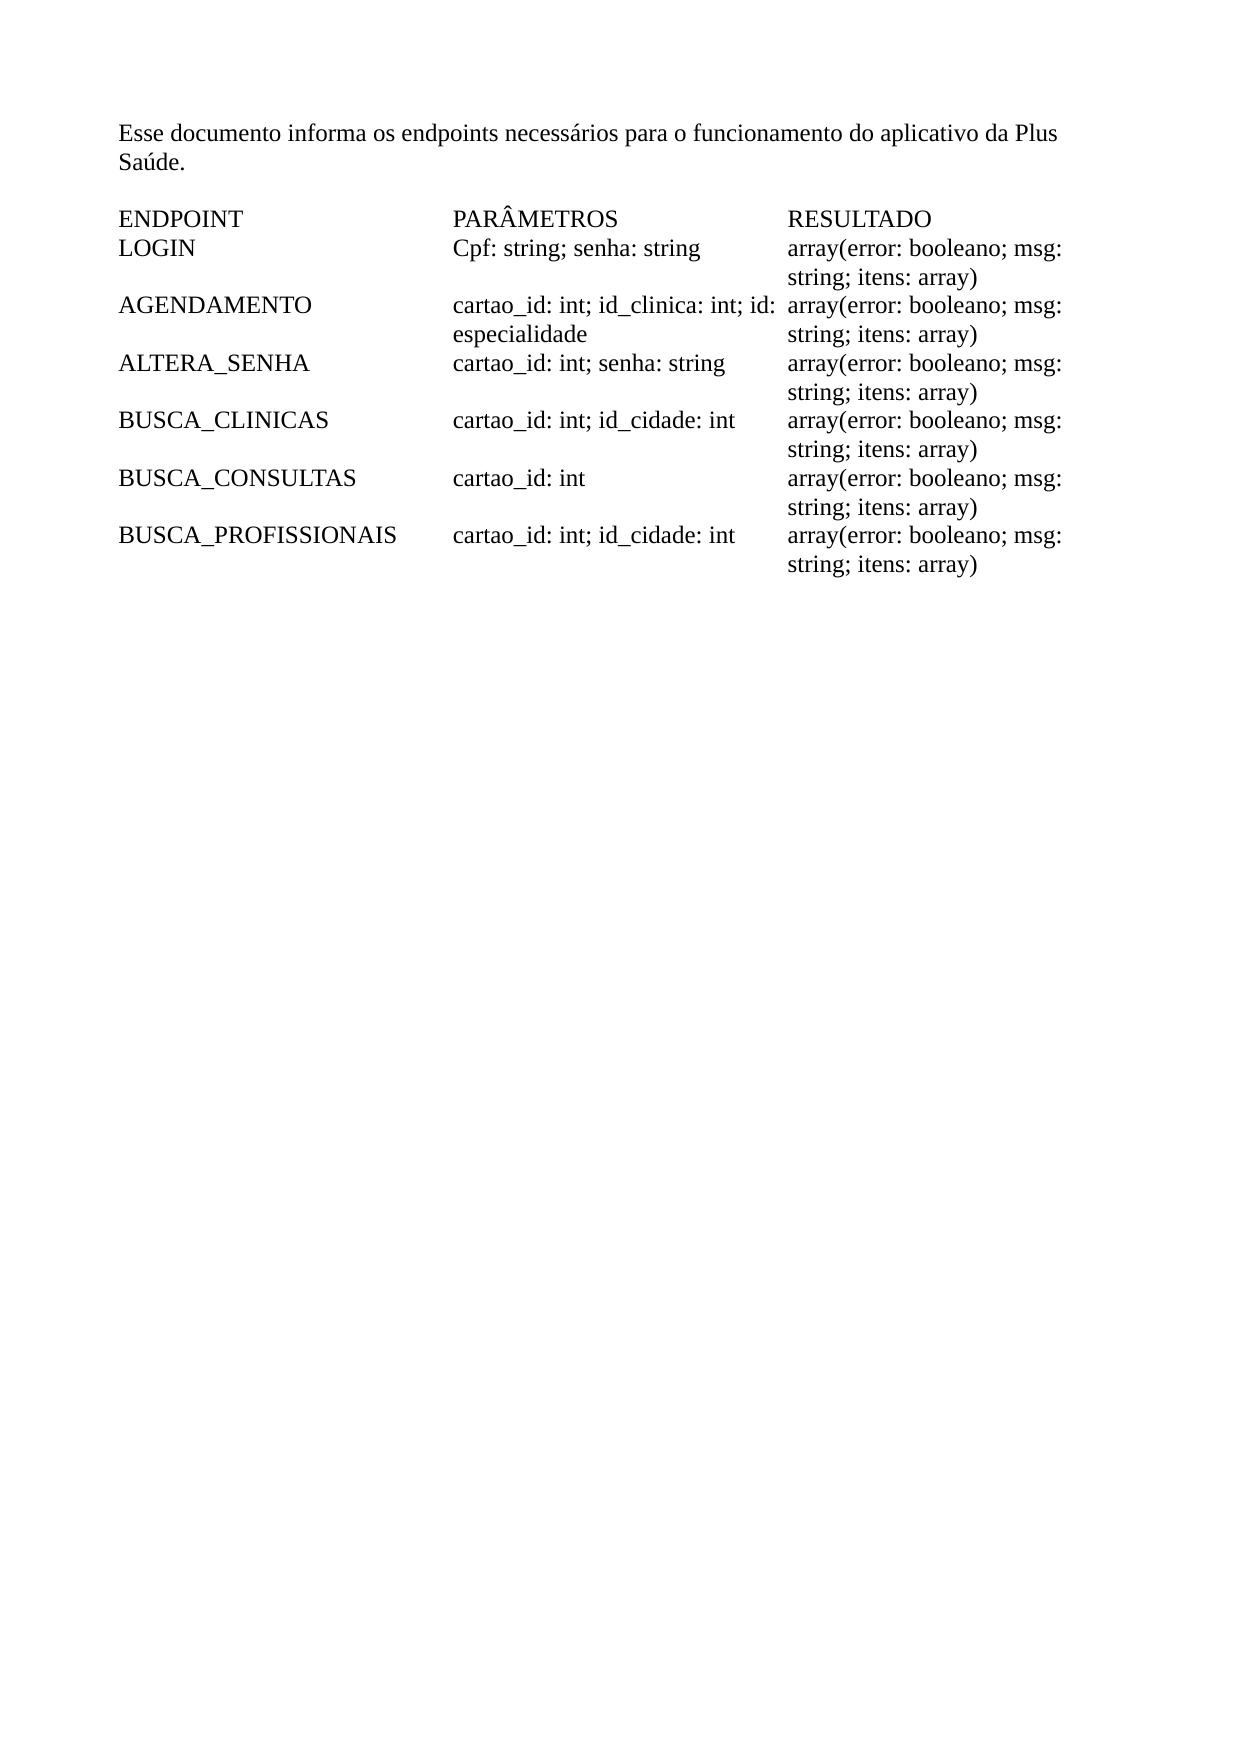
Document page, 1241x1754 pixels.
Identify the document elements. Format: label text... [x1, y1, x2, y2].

table_cell Cpf: string; senha: string [453, 233, 787, 291]
table_cell array(error: booleano; msg: string; itens: array) [788, 406, 1122, 463]
table_cell BUSCA_CONSULTAS [118, 463, 453, 521]
table_cell array(error: booleano; msg: string; itens: array) [788, 348, 1122, 406]
table_cell array(error: booleano; msg: string; itens: array) [788, 463, 1122, 521]
table_cell cartao_id: int; id_cidade: int [453, 521, 787, 578]
table_header RESULTADO [788, 204, 1122, 233]
table_cell BUSCA_PROFISSIONAIS [118, 521, 453, 578]
table_header PARÂMETROS [453, 204, 787, 233]
table_header ENDPOINT [118, 204, 453, 233]
table_cell cartao_id: int; id_clinica: int; id: especialidade [453, 291, 787, 348]
table_cell cartao_id: int; id_cidade: int [453, 406, 787, 463]
table_cell array(error: booleano; msg: string; itens: array) [788, 233, 1122, 291]
table_cell cartao_id: int; senha: string [453, 348, 787, 406]
text Esse documento informa os endpoints necessários para o funcionamento do aplicativo da Plus Saúde. [118, 118, 1122, 176]
table_cell AGENDAMENTO [118, 291, 453, 348]
table_cell cartao_id: int [453, 463, 787, 521]
table_cell array(error: booleano; msg: string; itens: array) [788, 521, 1122, 578]
table_cell BUSCA_CLINICAS [118, 406, 453, 463]
table_cell ALTERA_SENHA [118, 348, 453, 406]
table_cell LOGIN [118, 233, 453, 291]
table_cell array(error: booleano; msg: string; itens: array) [788, 291, 1122, 348]
